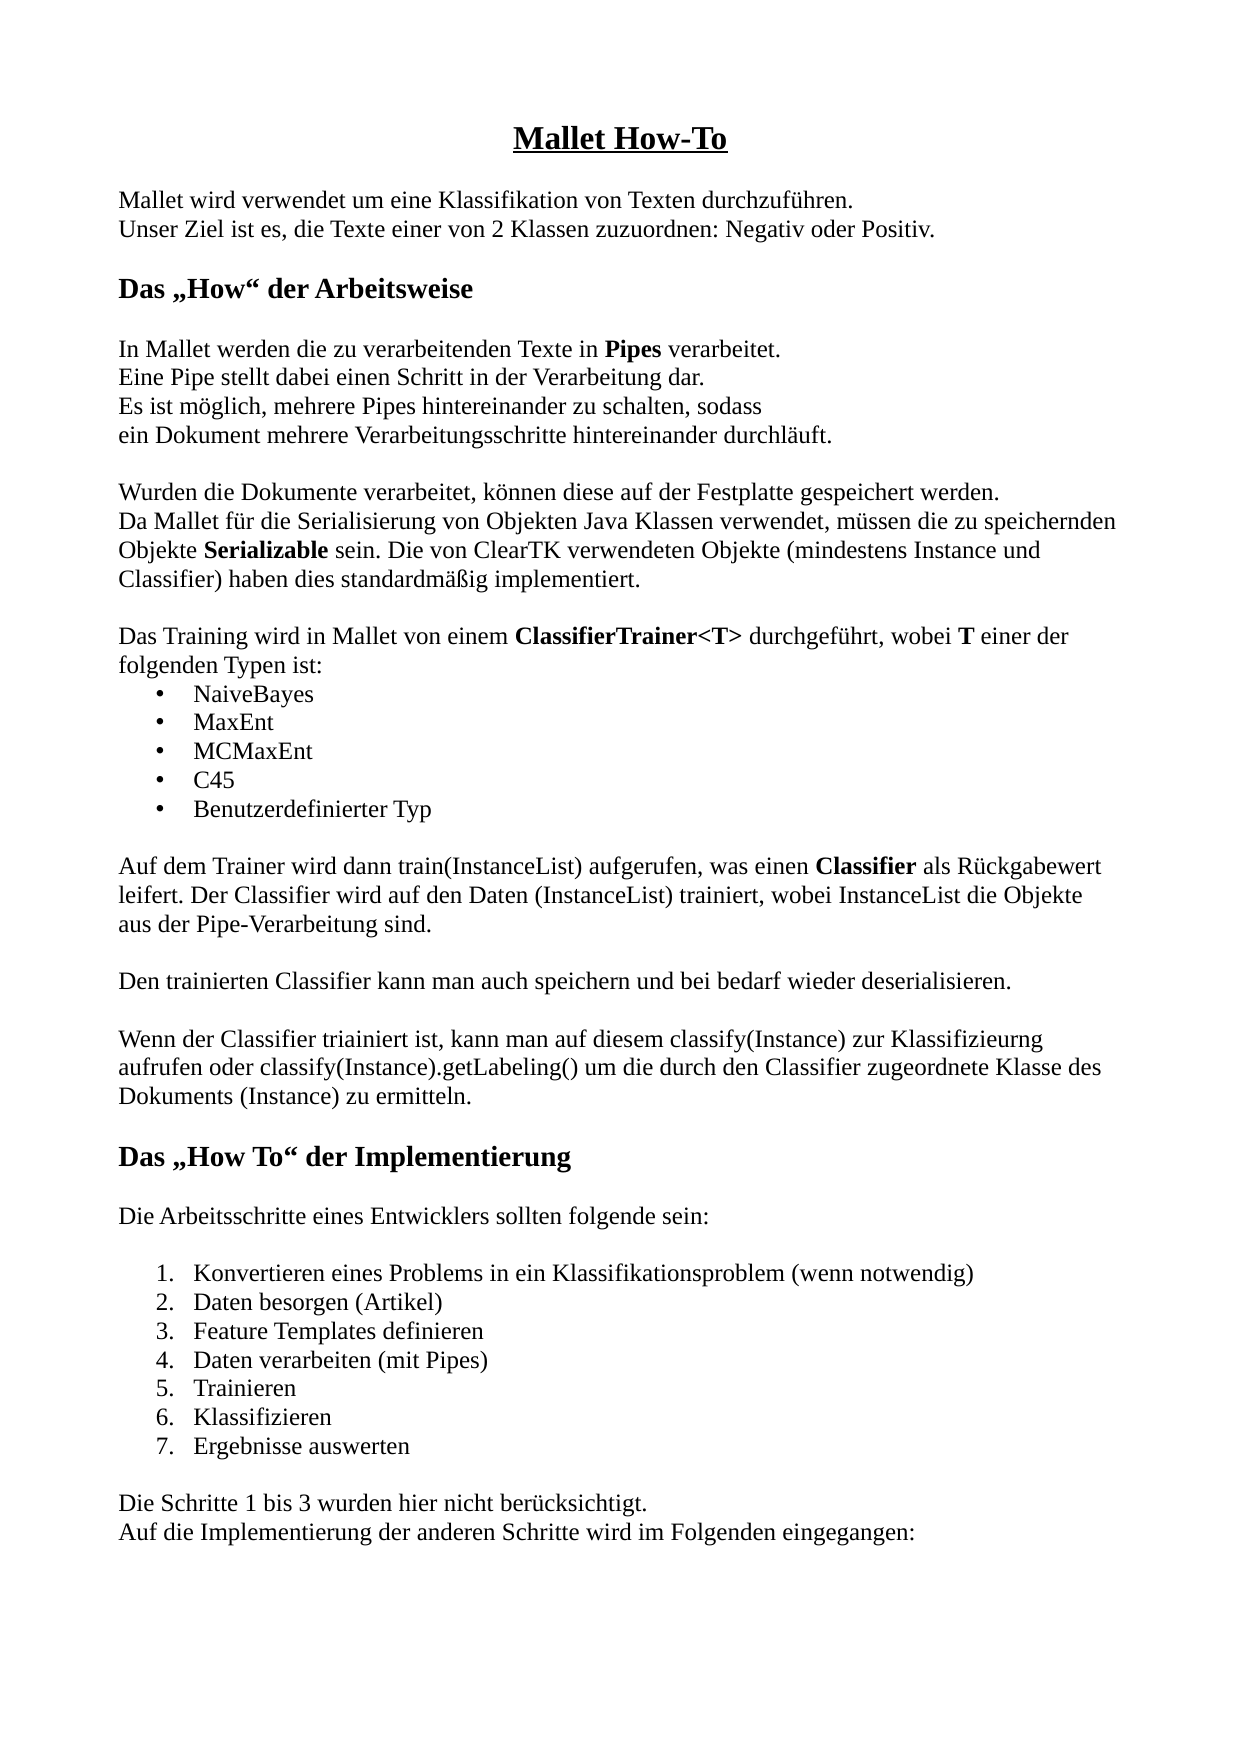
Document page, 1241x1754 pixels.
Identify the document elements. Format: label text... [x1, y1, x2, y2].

text Das „How“ der Arbeitsweise [118, 271, 1122, 305]
text Mallet How-To [118, 118, 1122, 156]
text ein Dokument mehrere Verarbeitungsschritte hintereinander durchläuft. [118, 420, 1122, 449]
text Auf dem Trainer wird dann train(InstanceList) aufgerufen, was einen Classifier als Rückgabewert leifert. Der Classifier wird auf den Daten (InstanceList) trainiert, wobei InstanceList die Objekte aus der Pipe-Verarbeitung sind. [118, 851, 1122, 937]
list Feature Templates definieren [156, 1316, 1122, 1345]
text Mallet wird verwendet um eine Klassifikation von Texten durchzuführen. [118, 185, 1122, 214]
list Klassifizieren [156, 1402, 1122, 1431]
list Trainieren [156, 1373, 1122, 1402]
list Ergebnisse auswerten [156, 1431, 1122, 1460]
text Die Arbeitsschritte eines Entwicklers sollten folgende sein: [118, 1201, 1122, 1230]
list MCMaxEnt [156, 736, 1122, 765]
list MaxEnt [156, 707, 1122, 736]
text In Mallet werden die zu verarbeitenden Texte in Pipes verarbeitet. [118, 334, 1122, 362]
text Wenn der Classifier triainiert ist, kann man auf diesem classify(Instance) zur Klassifizieurng aufrufen oder classify(Instance).getLabeling() um die durch den Classifier zugeordnete Klasse des Dokuments (Instance) zu ermitteln. [118, 1024, 1122, 1110]
text Den trainierten Classifier kann man auch speichern und bei bedarf wieder deserialisieren. [118, 966, 1122, 995]
list Benutzerdefinierter Typ [156, 794, 1122, 822]
text Da Mallet für die Serialisierung von Objekten Java Klassen verwendet, müssen die zu speichernden [118, 506, 1122, 535]
text Unser Ziel ist es, die Texte einer von 2 Klassen zuzuordnen: Negativ oder Positiv. [118, 214, 1122, 243]
list NaiveBayes [156, 679, 1122, 707]
text Auf die Implementierung der anderen Schritte wird im Folgenden eingegangen: [118, 1517, 1122, 1546]
text Es ist möglich, mehrere Pipes hintereinander zu schalten, sodass [118, 391, 1122, 420]
list Konvertieren eines Problems in ein Klassifikationsproblem (wenn notwendig) [156, 1258, 1122, 1287]
text Eine Pipe stellt dabei einen Schritt in der Verarbeitung dar. [118, 362, 1122, 391]
text Wurden die Dokumente verarbeitet, können diese auf der Festplatte gespeichert werden. [118, 477, 1122, 506]
text Objekte Serializable sein. Die von ClearTK verwendeten Objekte (mindestens Instance und Classifier) haben dies standardmäßig implementiert. [118, 535, 1122, 592]
list Daten besorgen (Artikel) [156, 1287, 1122, 1316]
text Das „How To“ der Implementierung [118, 1139, 1122, 1172]
list C45 [156, 765, 1122, 794]
list Daten verarbeiten (mit Pipes) [156, 1345, 1122, 1373]
text Das Training wird in Mallet von einem ClassifierTrainer<T> durchgeführt, wobei T einer der folgenden Typen ist: [118, 621, 1122, 679]
text Die Schritte 1 bis 3 wurden hier nicht berücksichtigt. [118, 1488, 1122, 1517]
